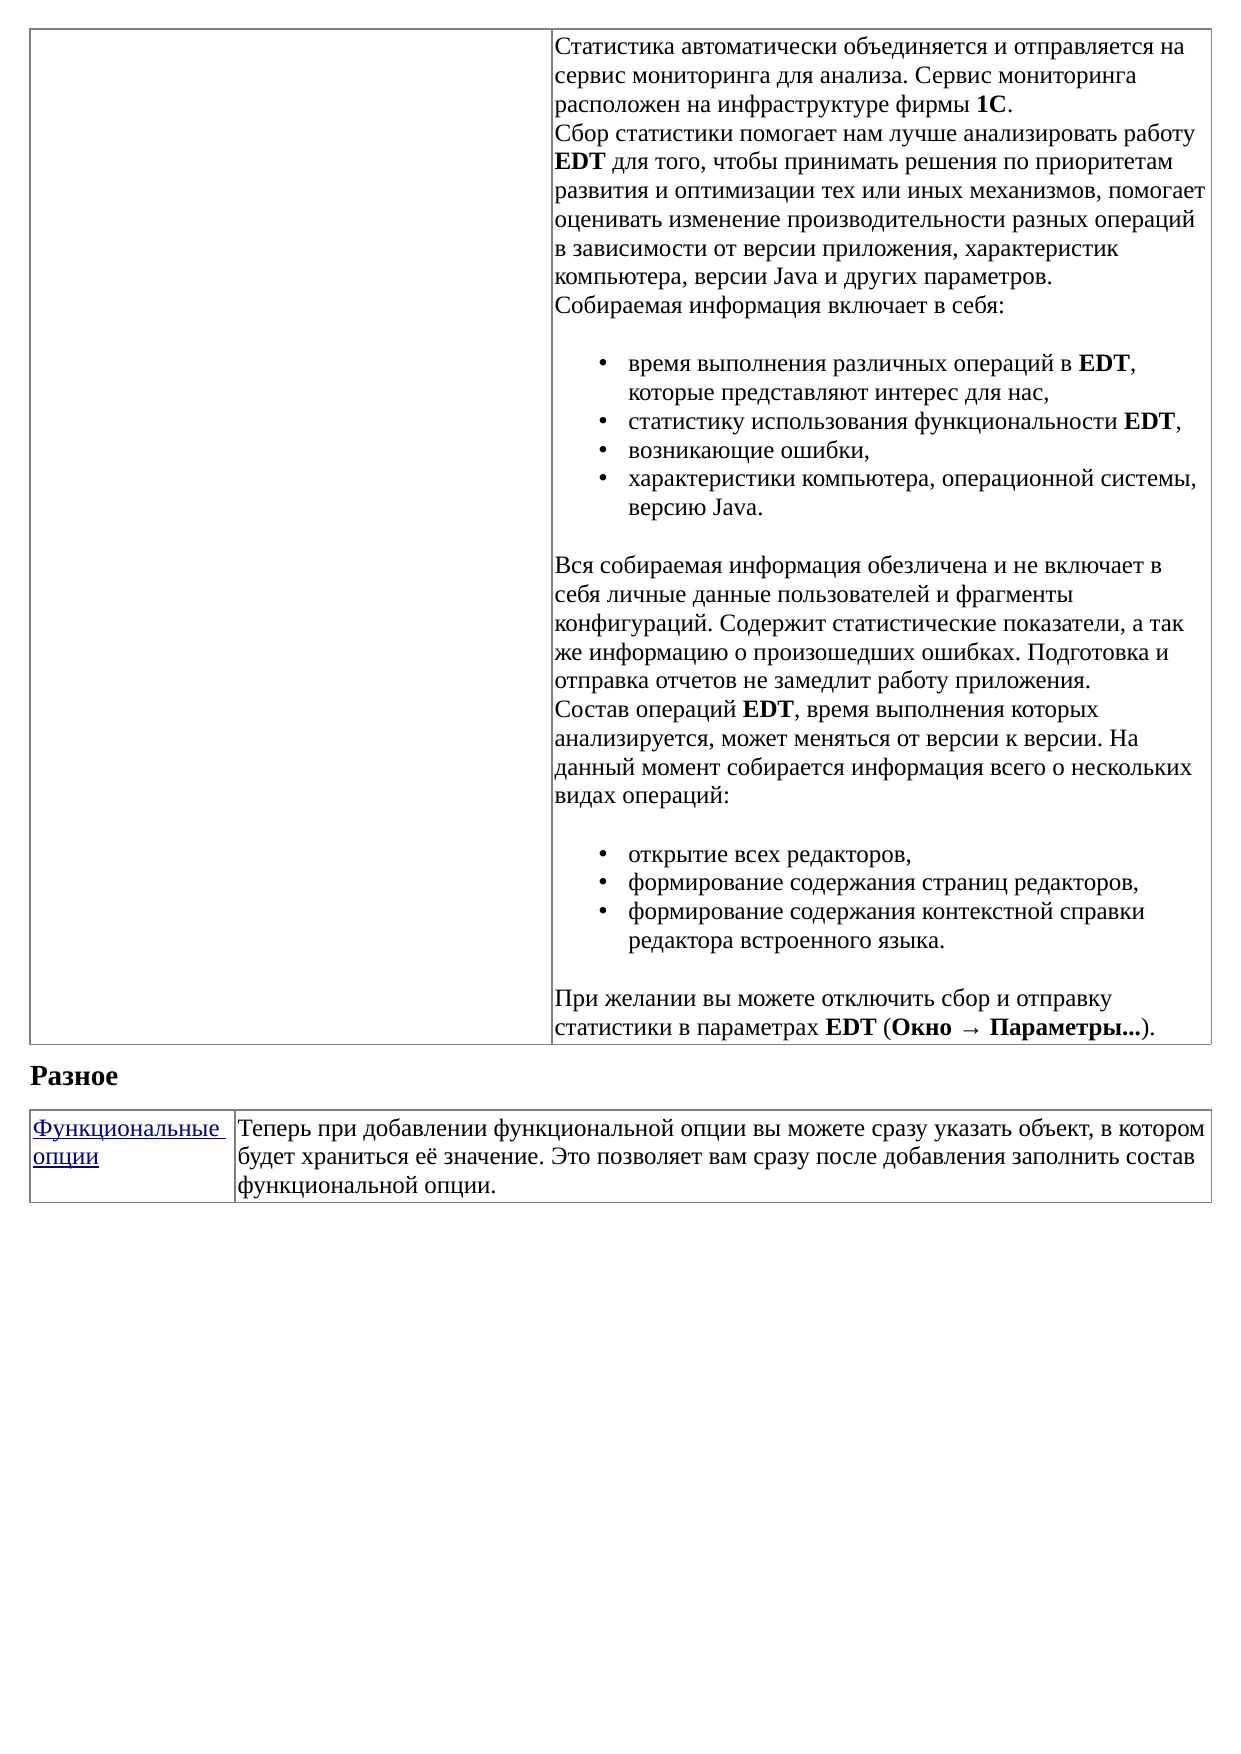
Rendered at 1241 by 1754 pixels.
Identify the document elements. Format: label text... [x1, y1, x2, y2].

subtitle Разное [30, 1058, 1211, 1092]
table_header Статистика автоматически объединяется и отправляется на сервис мониторинга для анализа. Сервис мониторинга расположен на инфраструктуре фирмы 1С. Сбор статистики помогает нам лучше анализировать работу EDT для того, чтобы принимать решения по приоритетам развития и оптимизации тех или иных механизмов, помогает оценивать изменение производительности разных операций в зависимости от версии приложения, характеристик компьютера, версии Java и других параметров. Собираемая информация включает в себя: время выполнения различных операций в EDT, которые представляют интерес для нас, статистику использования функциональности EDT, возникающие ошибки, характеристики компьютера, операционной системы, версию Java. Вся собираемая информация обезличена и не включает в себя личные данные пользователей и фрагменты конфигураций. Содержит статистические показатели, а так же информацию о произошедших ошибках. Подготовка и отправка отчетов не замедлит работу приложения. Состав операций EDT, время выполнения которых анализируется, может меняться от версии к версии. На данный момент собирается информация всего о нескольких видах операций: открытие всех редакторов, формирование содержания страниц редакторов, формирование содержания контекстной справки редактора встроенного языка. При желании вы можете отключить сбор и отправку статистики в параметрах EDT (Окно → Параметры...). [553, 30, 1211, 1043]
table_header Теперь при добавлении функциональной опции вы можете сразу указать объект, в котором будет храниться её значение. Это позволяет вам сразу после добавления заполнить состав функциональной опции. [236, 1111, 1211, 1202]
table_header Функциональные опции [31, 1111, 234, 1202]
table_header [31, 30, 551, 1043]
